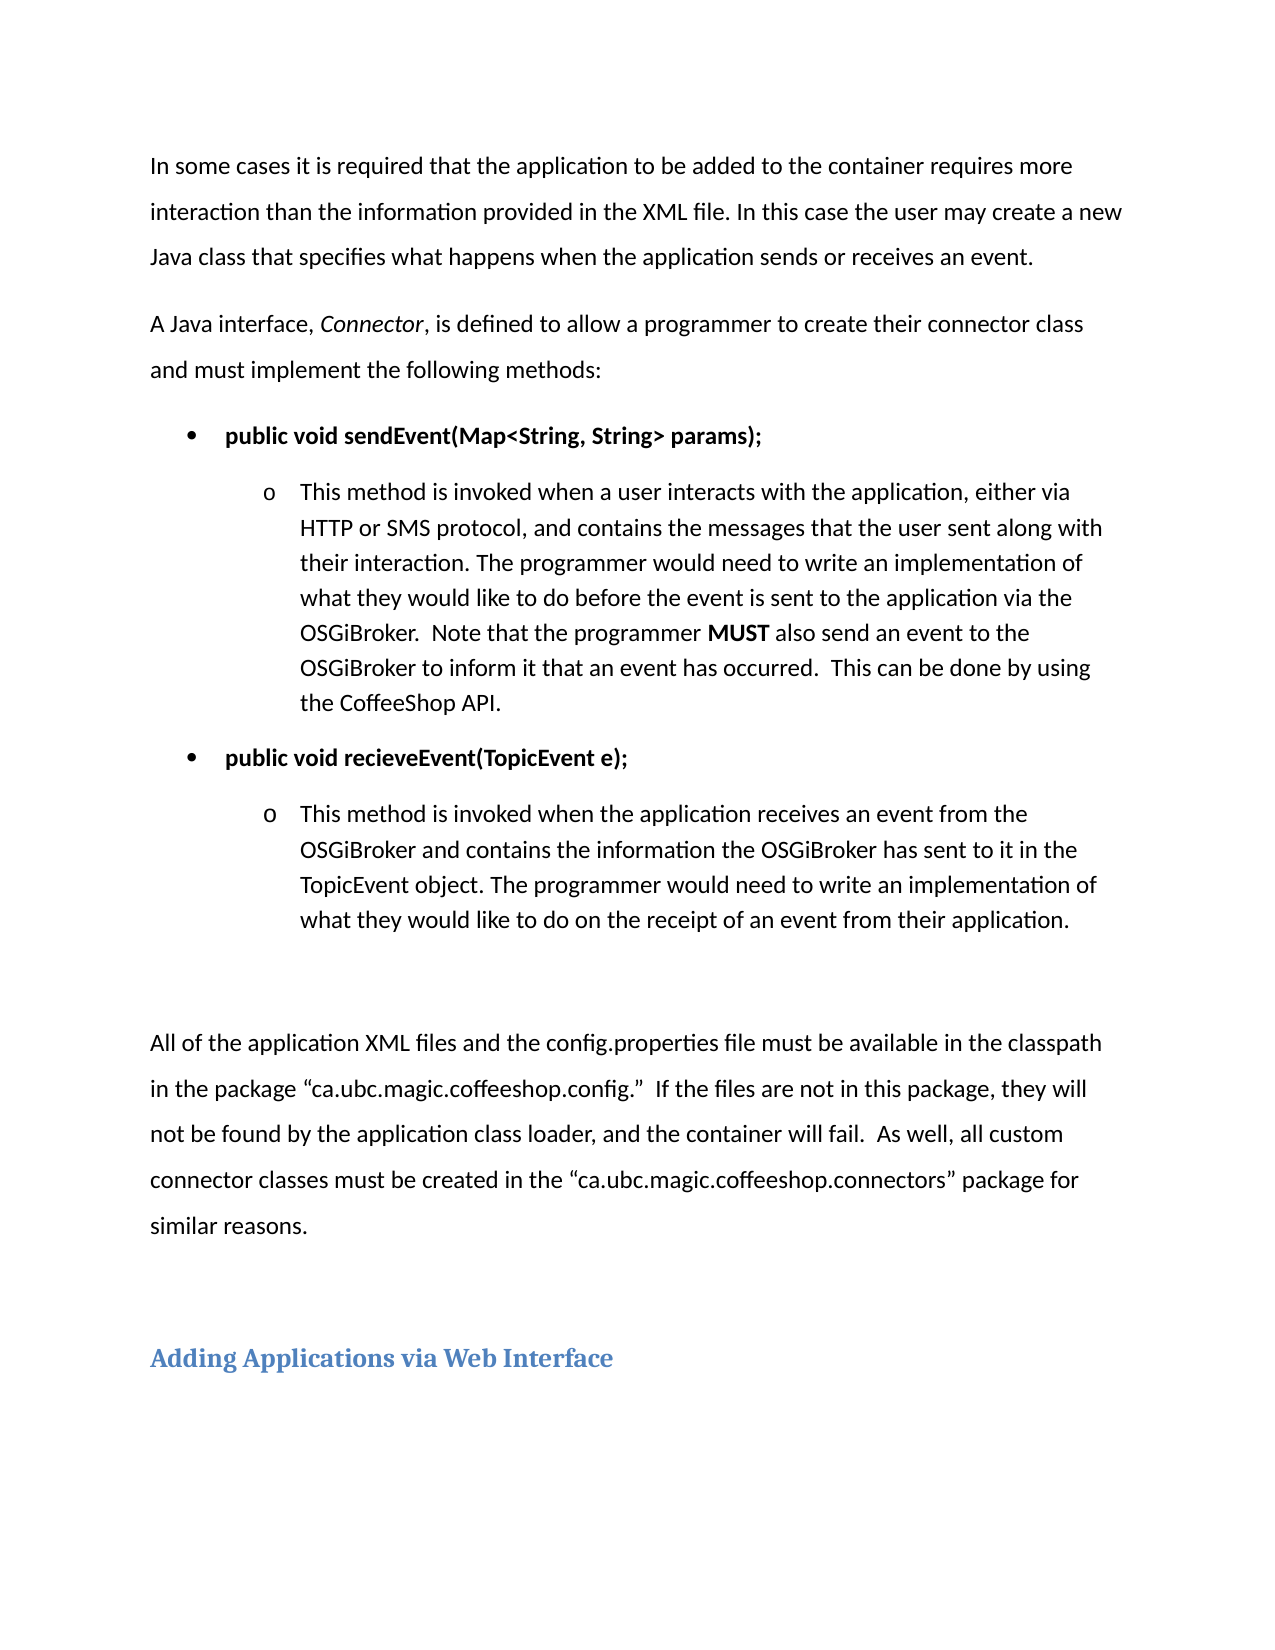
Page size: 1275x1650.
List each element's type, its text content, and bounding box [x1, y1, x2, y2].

text In some cases it is required that the application to be added to the container requires more interaction than the information provided in the XML file. In this case the user may create a new Java class that specifies what happens when the application sends or receives an event. [150, 150, 1125, 272]
list public void recieveEvent(TopicEvent e); [187, 743, 1125, 773]
subtitle Adding Applications via Web Interface [150, 1343, 1125, 1374]
text All of the application XML files and the config.properties file must be available in the classpath in the package “ca.ubc.magic.coffeeshop.config.” If the files are not in this package, they will not be found by the application class loader, and the container will fail. As well, all custom connector classes must be created in the “ca.ubc.magic.coffeeshop.connectors” package for similar reasons. [150, 1027, 1125, 1241]
list This method is invoked when the application receives an event from the OSGiBroker and contains the information the OSGiBroker has sent to it in the TopicEvent object. The programmer would need to write an implementation of what they would like to do on the receipt of an event from their application. [262, 798, 1125, 935]
list public void sendEvent(Map<String, String> params); [187, 420, 1125, 451]
list This method is invoked when a user interacts with the application, either via HTTP or SMS protocol, and contains the messages that the user sent along with their interaction. The programmer would need to write an implementation of what they would like to do before the event is sent to the application via the OSGiBroker. Note that the programmer MUST also send an event to the OSGiBroker to inform it that an event has occurred. This can be done by using the CoffeeShop API. [262, 476, 1125, 717]
text A Java interface, Connector, is defined to allow a programmer to create their connector class and must implement the following methods: [150, 308, 1125, 384]
